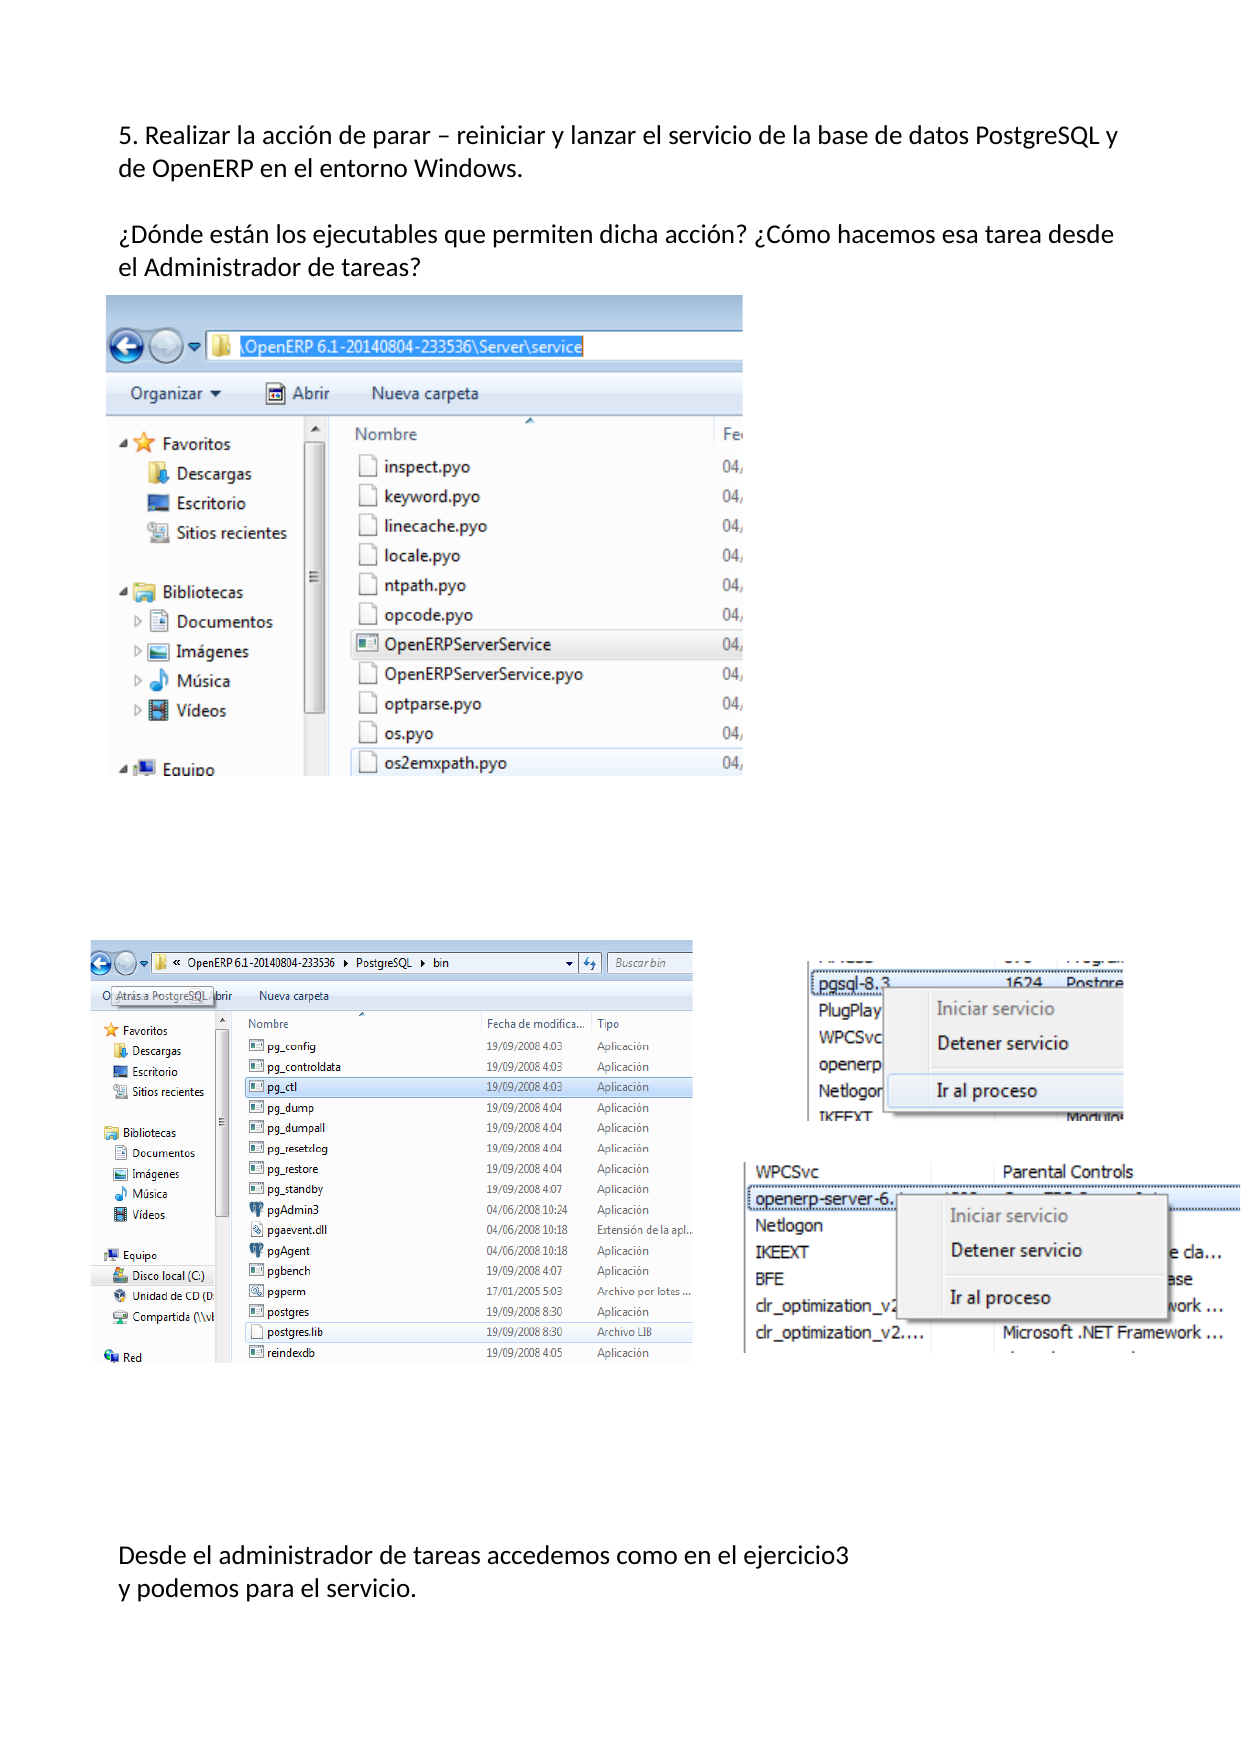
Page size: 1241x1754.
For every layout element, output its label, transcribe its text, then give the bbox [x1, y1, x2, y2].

picture [90, 940, 693, 1363]
picture [806, 961, 1124, 1121]
picture [105, 295, 743, 776]
text ¿Dónde están los ejecutables que permiten dicha acción? ¿Cómo hacemos esa tarea desde el Administrador de tareas? [118, 217, 1122, 283]
text 5. Realizar la acción de parar – reiniciar y lanzar el servicio de la base de datos PostgreSQL y de OpenERP en el entorno Windows. [118, 118, 1122, 184]
picture [741, 1162, 1241, 1353]
text Desde el administrador de tareas accedemos como en el ejercicio3 [118, 1538, 1122, 1571]
text y podemos para el servicio. [118, 1571, 1122, 1604]
